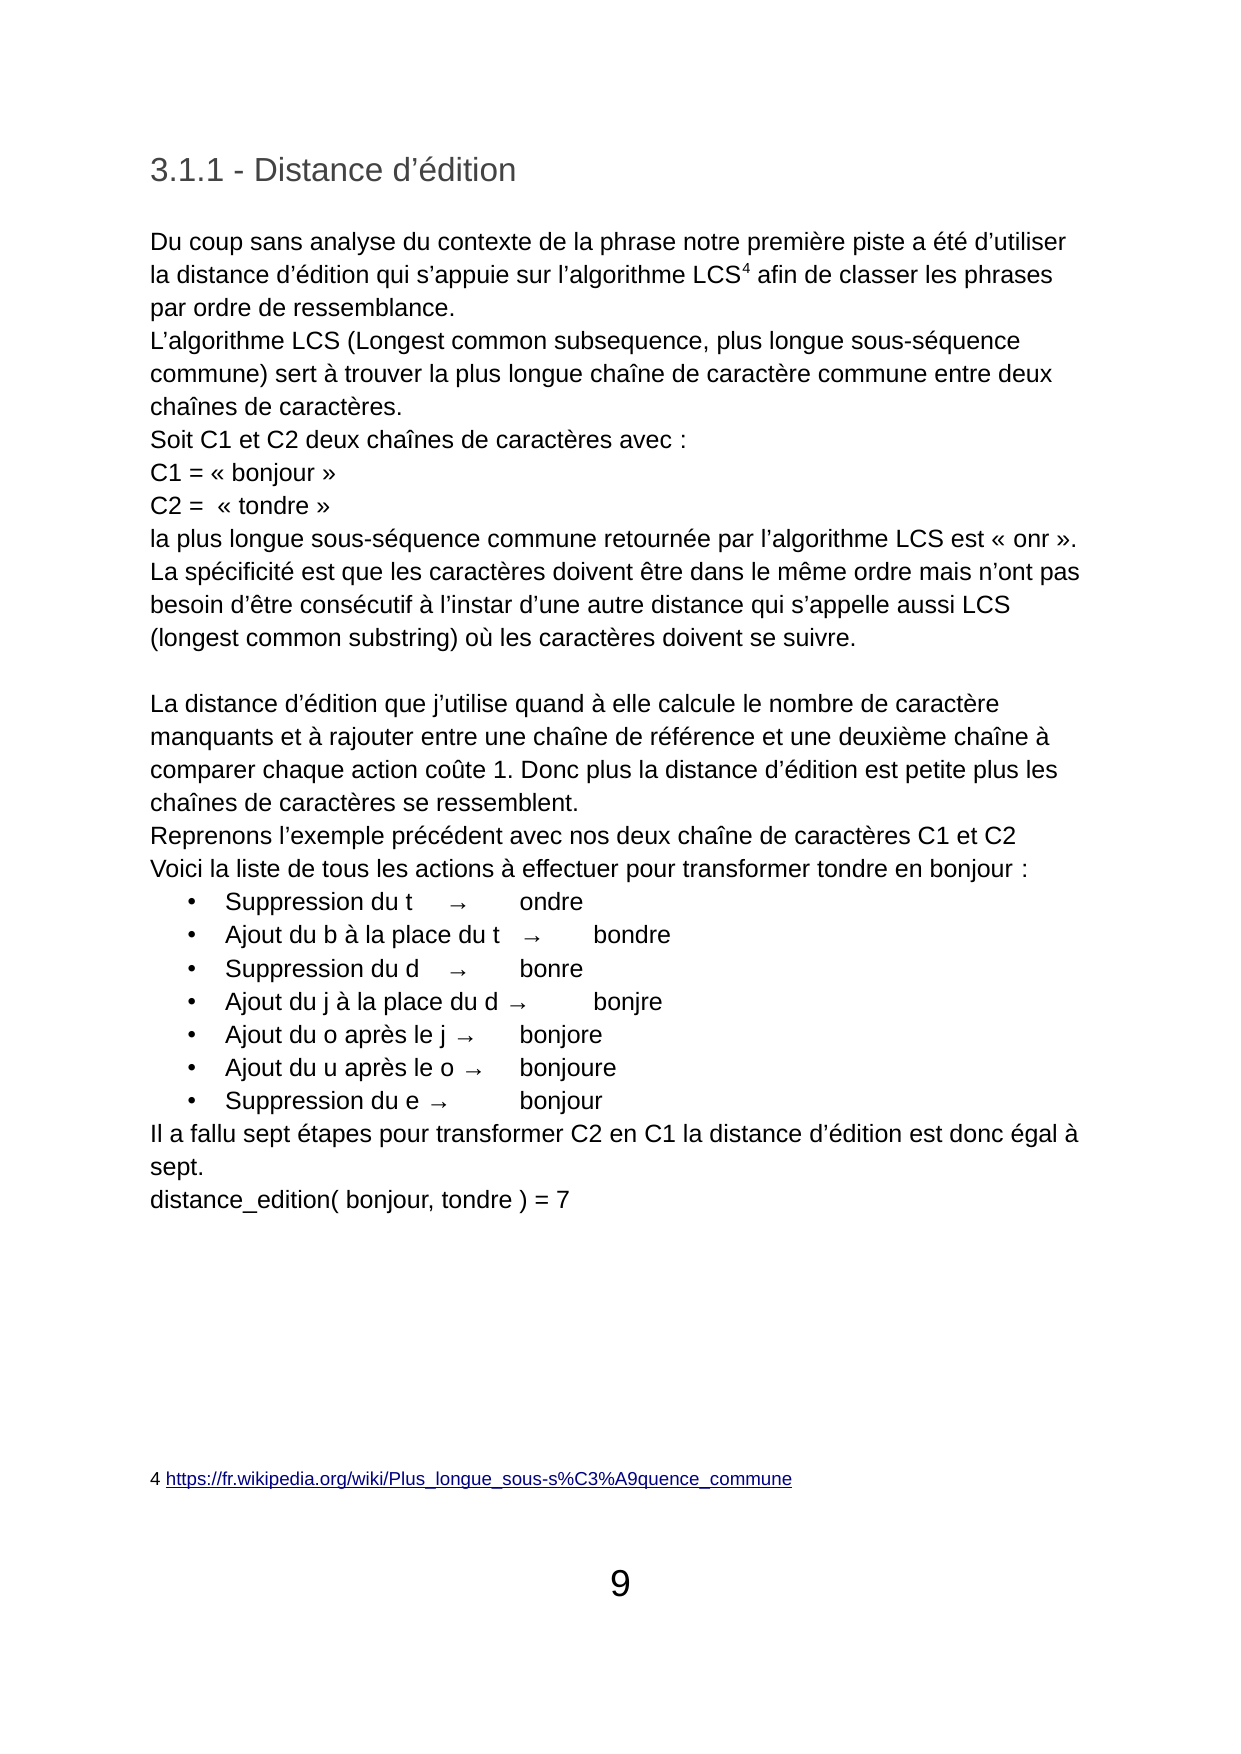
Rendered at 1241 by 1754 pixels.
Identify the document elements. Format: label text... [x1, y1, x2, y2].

list Suppression du d → bonre [187, 954, 1090, 982]
list Ajout du u après le o → bonjoure [187, 1053, 1090, 1082]
text distance_edition( bonjour, tondre ) = 7 [150, 1185, 1090, 1214]
text https://fr.wikipedia.org/wiki/Plus_longue_sous-s%C3%A9quence_commune [150, 1468, 1090, 1490]
list Ajout du j à la place du d → bonjre [187, 987, 1090, 1016]
subtitle 3.1.1 - Distance d’édition [150, 150, 1090, 188]
list Suppression du e → bonjour [187, 1086, 1090, 1115]
text La spécificité est que les caractères doivent être dans le même ordre mais n’ont pas besoin d’être consécutif à l’instar d’une autre distance qui s’appelle aussi LCS (longest common substring) où les caractères doivent se suivre. [150, 557, 1090, 652]
text L’algorithme LCS (Longest common subsequence, plus longue sous-séquence commune) sert à trouver la plus longue chaîne de caractère commune entre deux chaînes de caractères. [150, 326, 1090, 421]
list Ajout du b à la place du t → bondre [187, 921, 1090, 949]
text Il a fallu sept étapes pour transformer C2 en C1 la distance d’édition est donc égal à sept. [150, 1119, 1090, 1181]
text Du coup sans analyse du contexte de la phrase notre première piste a été d’utiliser la distance d’édition qui s’appuie sur l’algorithme LCS afin de classer les phrases par ordre de ressemblance. [150, 227, 1090, 322]
text la plus longue sous-séquence commune retournée par l’algorithme LCS est « onr ». [150, 524, 1090, 553]
text La distance d’édition que j’utilise quand à elle calcule le nombre de caractère manquants et à rajouter entre une chaîne de référence et une deuxième chaîne à comparer chaque action coûte 1. Donc plus la distance d’édition est petite plus les chaînes de caractères se ressemblent. [150, 689, 1090, 817]
text Soit C1 et C2 deux chaînes de caractères avec : [150, 425, 1090, 454]
text C2 = « tondre » [150, 491, 1090, 520]
text C1 = « bonjour » [150, 458, 1090, 487]
list Ajout du o après le j → bonjore [187, 1020, 1090, 1049]
list Suppression du t → ondre [187, 887, 1090, 916]
text Reprenons l’exemple précédent avec nos deux chaîne de caractères C1 et C2 [150, 821, 1090, 850]
text Voici la liste de tous les actions à effectuer pour transformer tondre en bonjour : [150, 854, 1090, 883]
